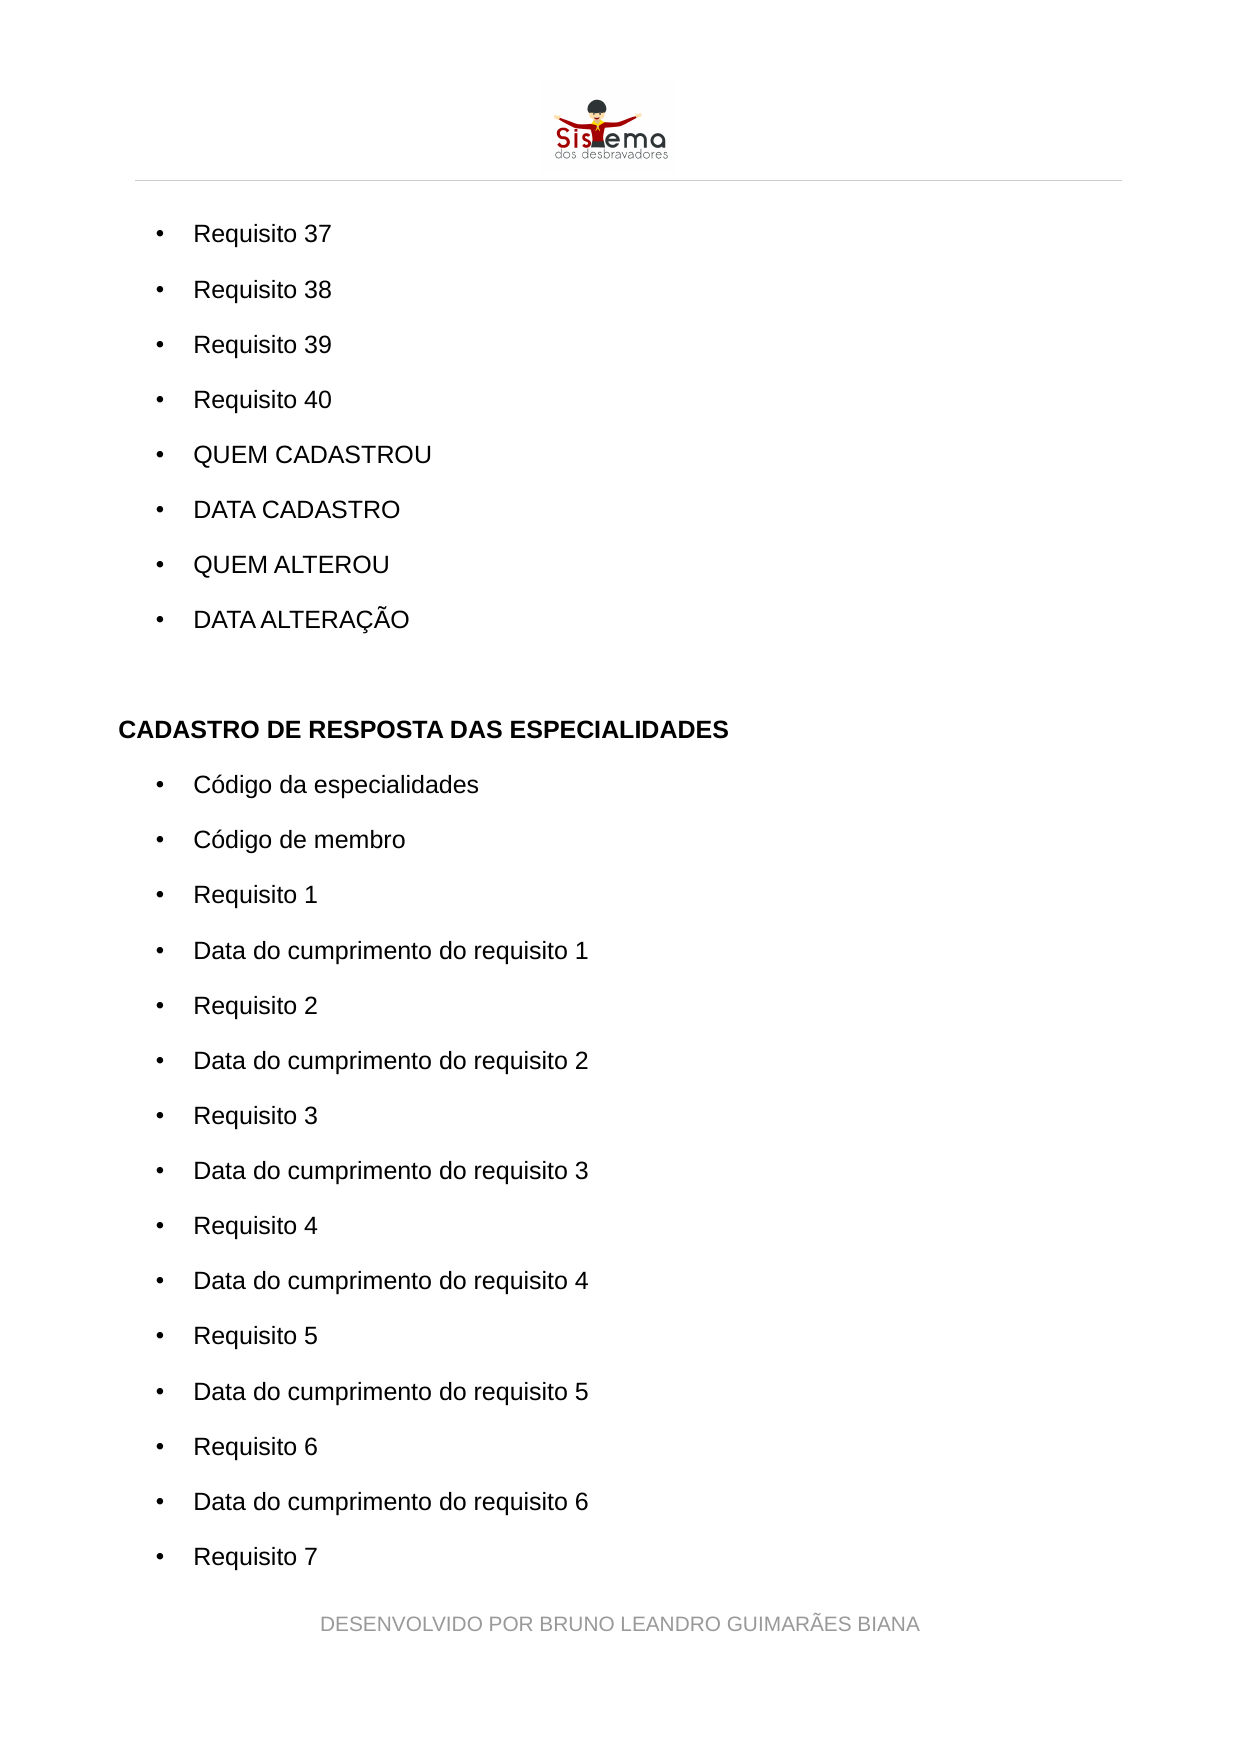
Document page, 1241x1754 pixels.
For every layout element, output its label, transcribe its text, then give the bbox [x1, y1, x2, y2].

list Código de membro [156, 825, 1122, 854]
list QUEM CADASTROU [156, 440, 1122, 469]
list Requisito 40 [156, 385, 1122, 414]
list Código da especialidades [156, 770, 1122, 799]
list Requisito 3 [156, 1101, 1122, 1130]
list Data do cumprimento do requisito 2 [156, 1046, 1122, 1075]
list Requisito 1 [156, 881, 1122, 909]
list Requisito 5 [156, 1321, 1122, 1350]
list DATA CADASTRO [156, 495, 1122, 524]
list Requisito 37 [156, 219, 1122, 248]
list Requisito 39 [156, 330, 1122, 358]
list Data do cumprimento do requisito 5 [156, 1376, 1122, 1405]
list Requisito 2 [156, 991, 1122, 1019]
list DATA ALTERAÇÃO [156, 605, 1122, 634]
list Requisito 38 [156, 274, 1122, 303]
list QUEM ALTEROU [156, 550, 1122, 579]
list Requisito 6 [156, 1432, 1122, 1460]
list Requisito 7 [156, 1542, 1122, 1571]
list Requisito 4 [156, 1211, 1122, 1240]
list Data do cumprimento do requisito 1 [156, 936, 1122, 964]
list Data do cumprimento do requisito 6 [156, 1487, 1122, 1516]
list Data do cumprimento do requisito 4 [156, 1266, 1122, 1295]
text CADASTRO DE RESPOSTA DAS ESPECIALIDADES [118, 715, 1122, 744]
list Data do cumprimento do requisito 3 [156, 1156, 1122, 1185]
picture [538, 79, 677, 173]
